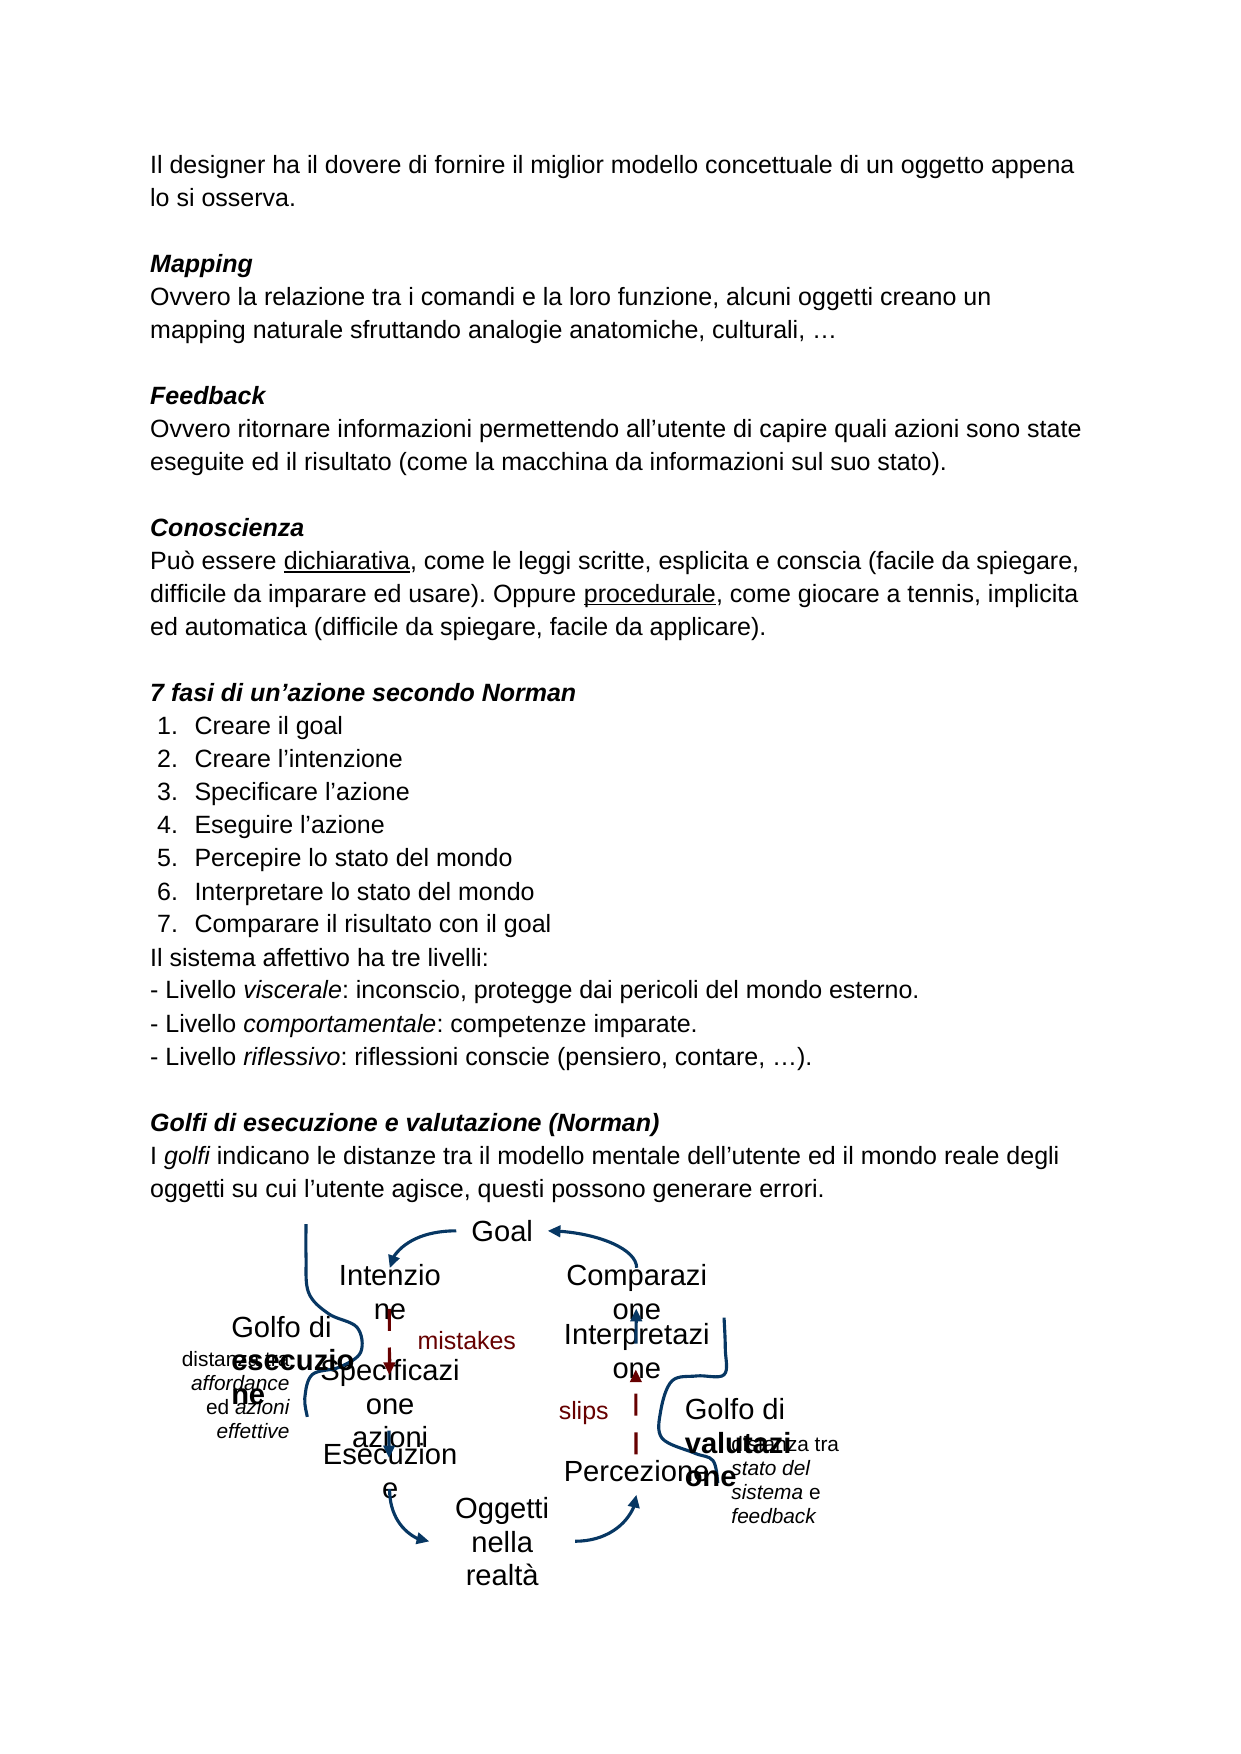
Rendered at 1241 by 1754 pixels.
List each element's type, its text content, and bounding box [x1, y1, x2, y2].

list Creare l’intenzione [157, 744, 1090, 773]
list Specificare l’azione [157, 777, 1090, 806]
text - Livello riflessivo: riflessioni conscie (pensiero, contare, …). [150, 1042, 1090, 1070]
text Ovvero la relazione tra i comandi e la loro funzione, alcuni oggetti creano un mapping naturale sfruttando analogie anatomiche, culturali, … [150, 282, 1090, 344]
text - Livello comportamentale: competenze imparate. [150, 1008, 1090, 1037]
text I golfi indicano le distanze tra il modello mentale dell’utente ed il mondo reale degli oggetti su cui l’utente agisce, questi possono generare errori. [150, 1141, 1090, 1202]
text Mapping [150, 249, 1090, 278]
text Conoscienza [150, 513, 1090, 542]
text 7 fasi di un’azione secondo Norman [150, 678, 1090, 707]
text Ovvero ritornare informazioni permettendo all’utente di capire quali azioni sono state eseguite ed il risultato (come la macchina da informazioni sul suo stato). [150, 414, 1090, 476]
text Può essere dichiarativa, come le leggi scritte, esplicita e conscia (facile da spiegare, difficile da imparare ed usare). Oppure procedurale, come giocare a tennis, implicita ed automatica (difficile da spiegare, facile da applicare). [150, 546, 1090, 641]
text Il sistema affettivo ha tre livelli: [150, 942, 1090, 971]
list Interpretare lo stato del mondo [157, 876, 1090, 905]
list Eseguire l’azione [157, 810, 1090, 839]
text Feedback [150, 381, 1090, 410]
text Il designer ha il dovere di fornire il miglior modello concettuale di un oggetto appena lo si osserva. [150, 150, 1090, 212]
list Creare il goal [157, 711, 1090, 740]
text - Livello viscerale: inconscio, protegge dai pericoli del mondo esterno. [150, 976, 1090, 1004]
list Comparare il risultato con il goal [157, 909, 1090, 938]
list Percepire lo stato del mondo [157, 843, 1090, 872]
text Golfi di esecuzione e valutazione (Norman) [150, 1108, 1090, 1136]
